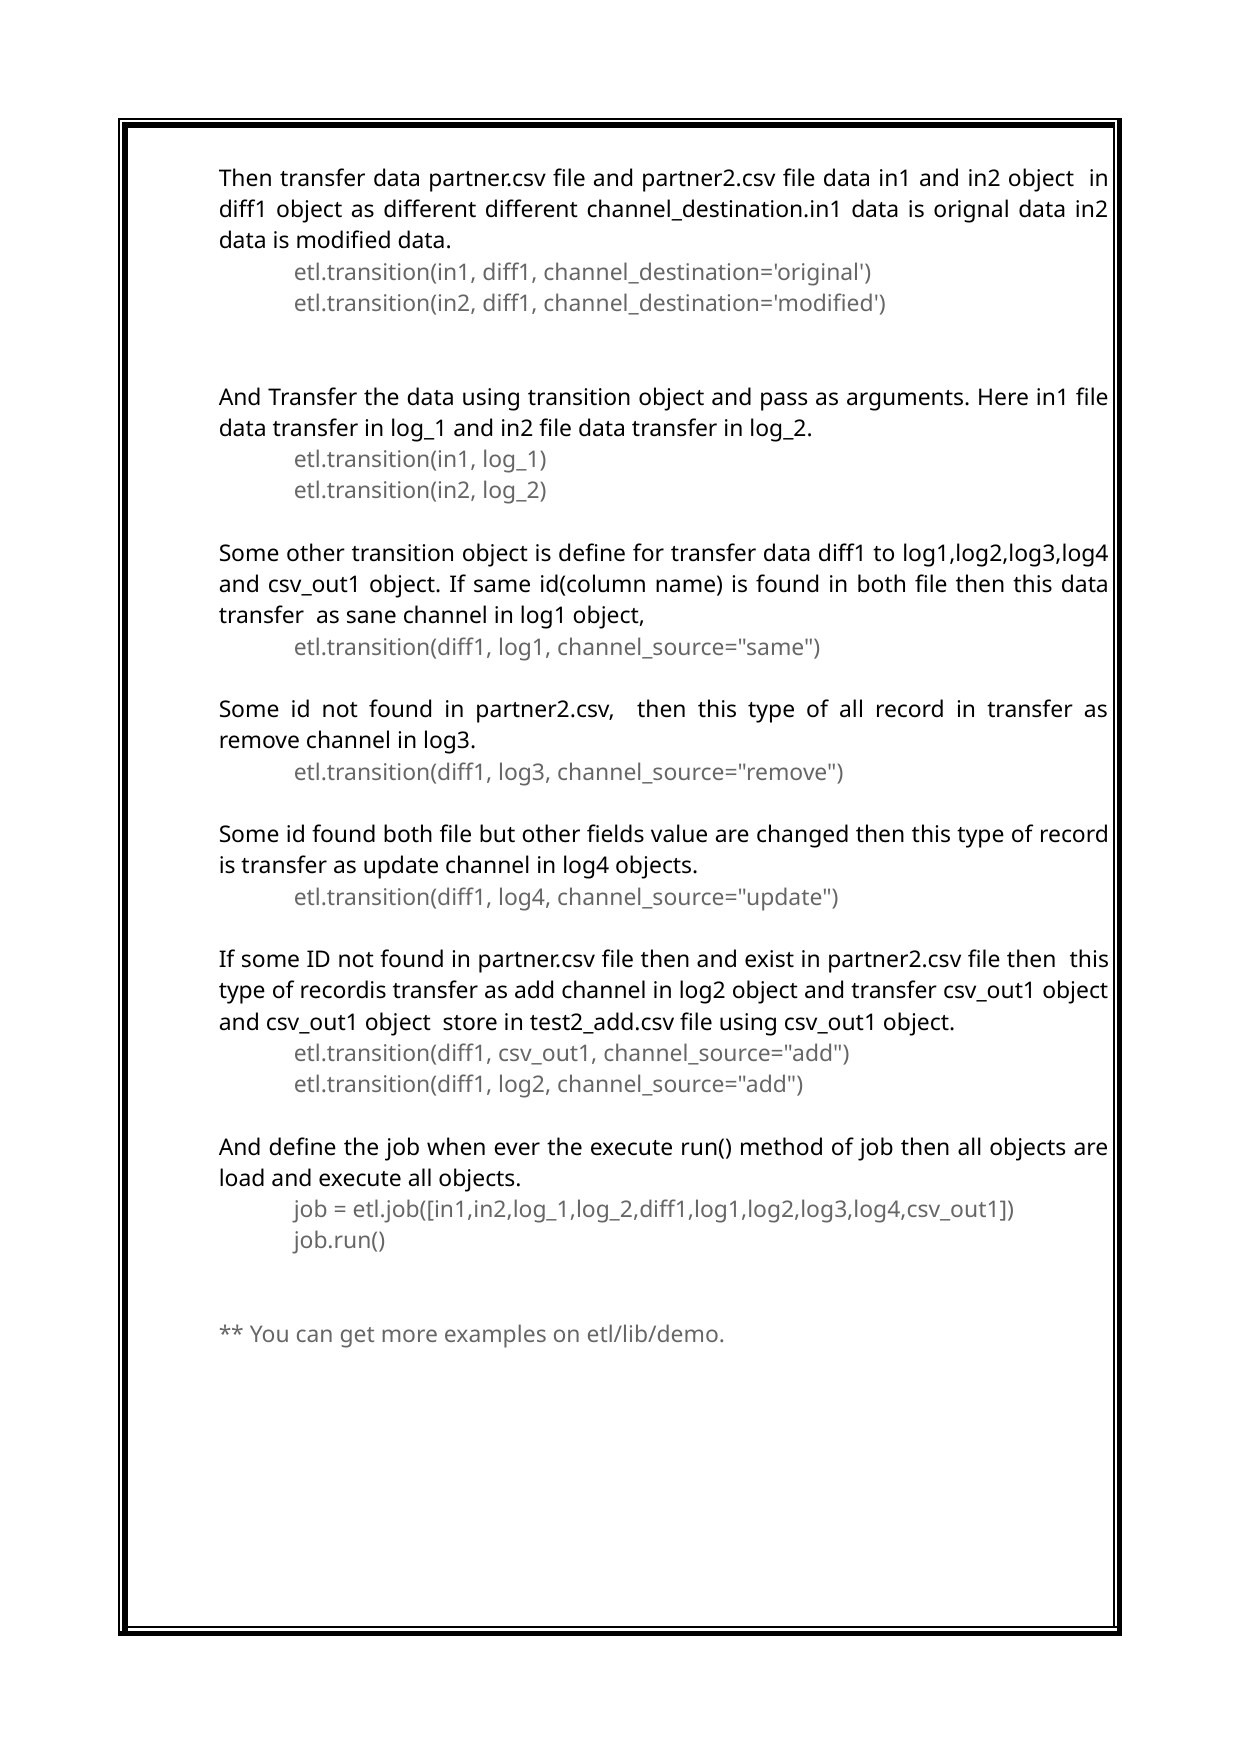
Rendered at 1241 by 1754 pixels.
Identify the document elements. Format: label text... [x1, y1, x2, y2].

text job.run() [218, 1224, 1110, 1255]
text etl.transition(in2, log_2) [218, 474, 1110, 505]
text etl.transition(in2, diff1, channel_destination='modified') [218, 287, 1110, 318]
text ** You can get more examples on etl/lib/demo. [218, 1318, 1110, 1349]
text Some id found both file but other fields value are changed then this type of record is transfer as update channel in log4 objects. [218, 818, 1110, 880]
text Then transfer data partner.csv file and partner2.csv file data in1 and in2 object in diff1 object as different different channel_destination.in1 data is orignal data in2 data is modified data. [218, 162, 1110, 255]
text Some other transition object is define for transfer data diff1 to log1,log2,log3,log4 and csv_out1 object. If same id(column name) is found in both file then this data transfer as sane channel in log1 object, [218, 537, 1110, 630]
text etl.transition(diff1, csv_out1, channel_source="add") [218, 1037, 1110, 1068]
text And Transfer the data using transition object and pass as arguments. Here in1 file data transfer in log_1 and in2 file data transfer in log_2. [218, 380, 1110, 443]
text etl.transition(diff1, log4, channel_source="update") [218, 880, 1110, 912]
text etl.transition(in1, diff1, channel_destination='original') [218, 255, 1110, 287]
text etl.transition(diff1, log3, channel_source="remove") [218, 755, 1110, 787]
text etl.transition(diff1, log2, channel_source="add") [218, 1068, 1110, 1099]
text etl.transition(diff1, log1, channel_source="same") [218, 630, 1110, 662]
text job = etl.job([in1,in2,log_1,log_2,diff1,log1,log2,log3,log4,csv_out1]) [218, 1193, 1110, 1224]
text If some ID not found in partner.csv file then and exist in partner2.csv file then this type of recordis transfer as add channel in log2 object and transfer csv_out1 object and csv_out1 object store in test2_add.csv file using csv_out1 object. [218, 943, 1110, 1037]
text And define the job when ever the execute run() method of job then all objects are load and execute all objects. [218, 1130, 1110, 1193]
text etl.transition(in1, log_1) [218, 443, 1110, 474]
text Some id not found in partner2.csv, then this type of all record in transfer as remove channel in log3. [218, 693, 1110, 755]
